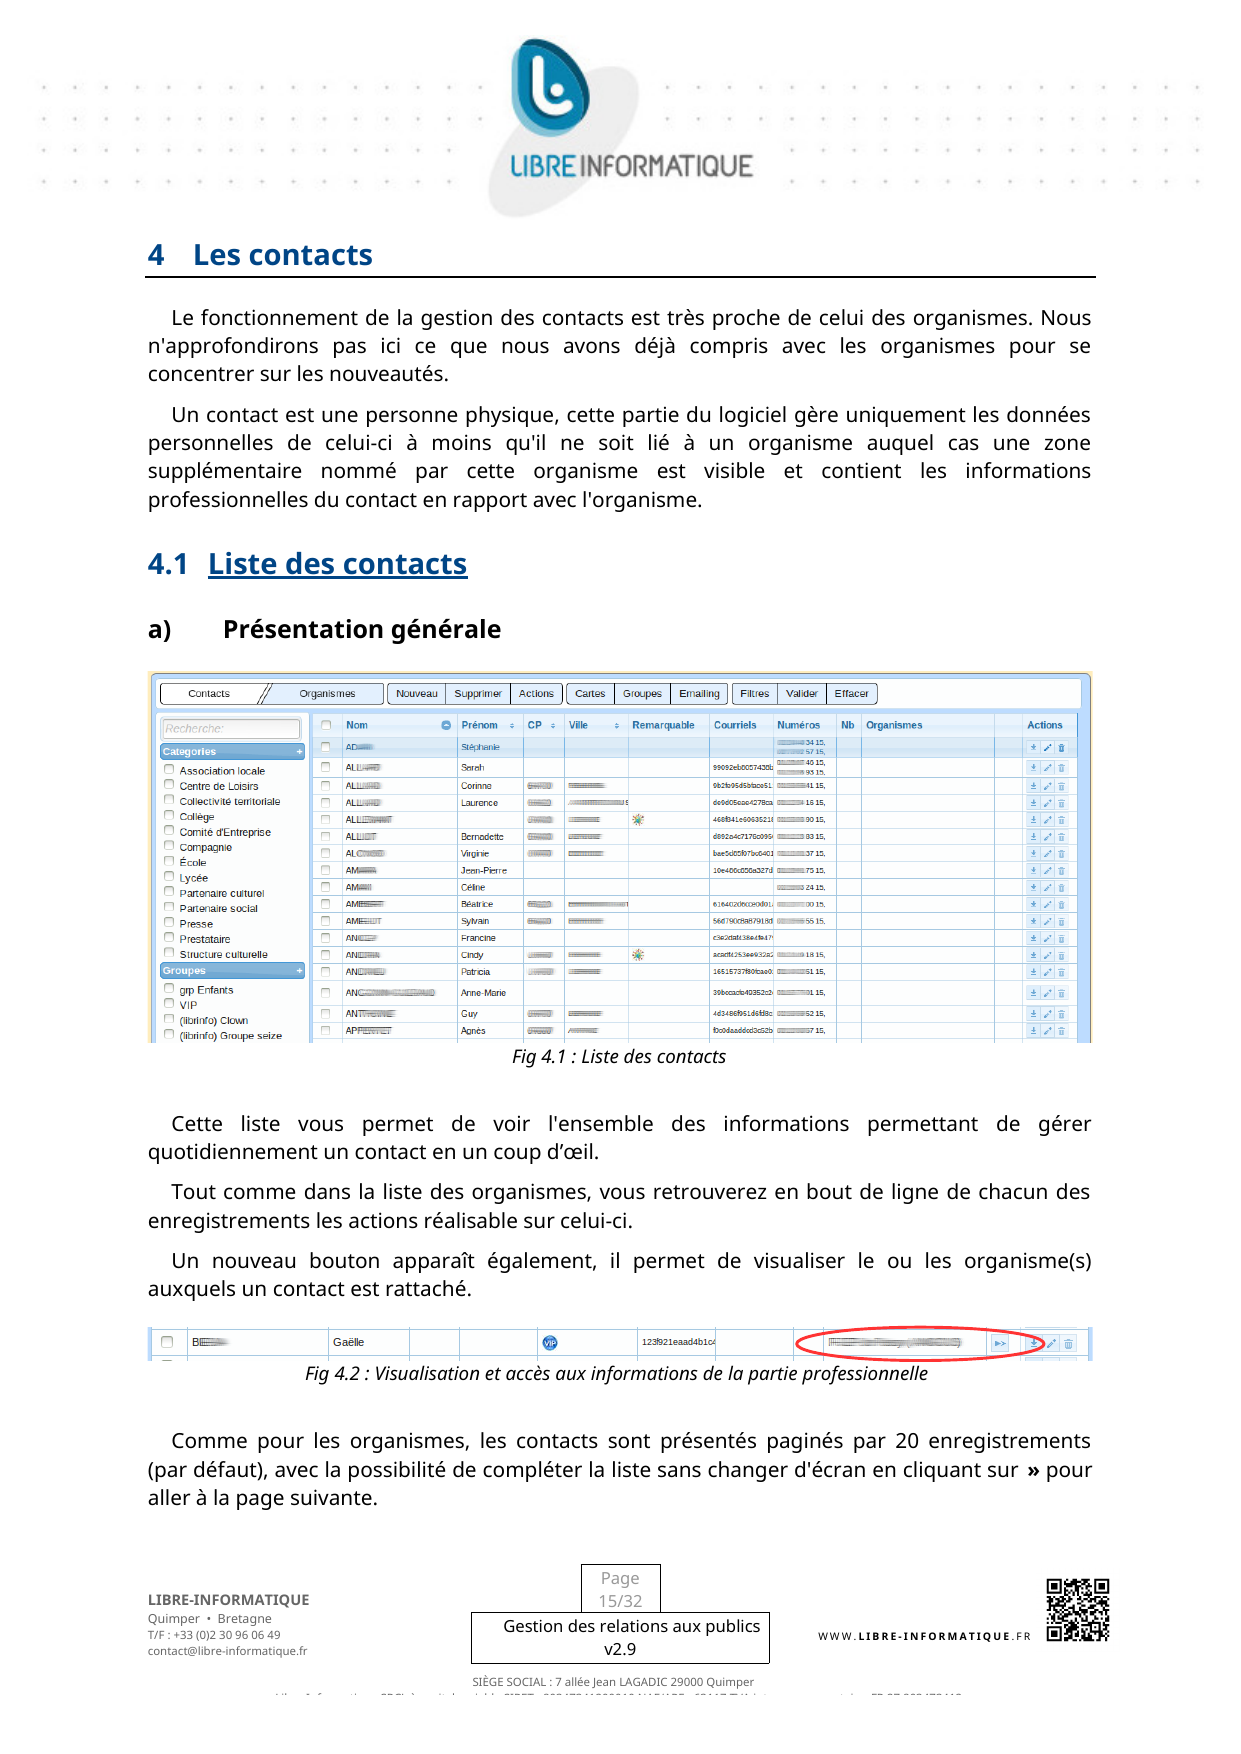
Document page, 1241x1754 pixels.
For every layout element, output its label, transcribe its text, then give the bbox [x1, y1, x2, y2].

text Tout comme dans la liste des organismes, vous retrouverez en bout de ligne de chacun des enregistrements les actions réalisable sur celui-ci. [148, 1177, 1093, 1234]
text Le fonctionnement de la gestion des contacts est très proche de celui des organismes. Nous n'approfondirons pas ici ce que nous avons déjà compris avec les organismes pour se concentrer sur les nouveautés. [148, 303, 1093, 388]
picture [799, 1329, 1042, 1359]
text Fig 4.1 : Liste des contacts [148, 1043, 1093, 1068]
subtitle Présentation générale [148, 612, 1093, 646]
text Un contact est une personne physique, cette partie du logiciel gère uniquement les données personnelles de celui-ci à moins qu'il ne soit lié à un organisme auquel cas une zone supplémentaire nommé par cette organisme est visible et contient les informations professionnelles du contact en rapport avec l'organisme. [148, 400, 1093, 513]
text Fig 4.2 : Visualisation et accès aux informations de la partie professionnelle [148, 1361, 1093, 1386]
picture [147, 671, 1093, 1043]
subtitle Liste des contacts [148, 543, 1093, 583]
text Comme pour les organismes, les contacts sont présentés paginés par 20 enregistrements (par défaut), avec la possibilité de compléter la liste sans changer d'écran en cliquant sur » pour aller à la page suivante. [148, 1426, 1093, 1512]
text Cette liste vous permet de voir l'ensemble des informations permettant de gérer quotidiennement un contact en un coup d’œil. [148, 1109, 1093, 1166]
text Un nouveau bouton apparaît également, il permet de visualiser le ou les organisme(s) auxquels un contact est rattaché. [148, 1246, 1093, 1303]
subtitle Les contacts [145, 231, 1096, 276]
picture [27, 35, 1213, 220]
picture [147, 1327, 861, 1361]
picture [1036, 1568, 1120, 1652]
picture [980, 1327, 1093, 1361]
